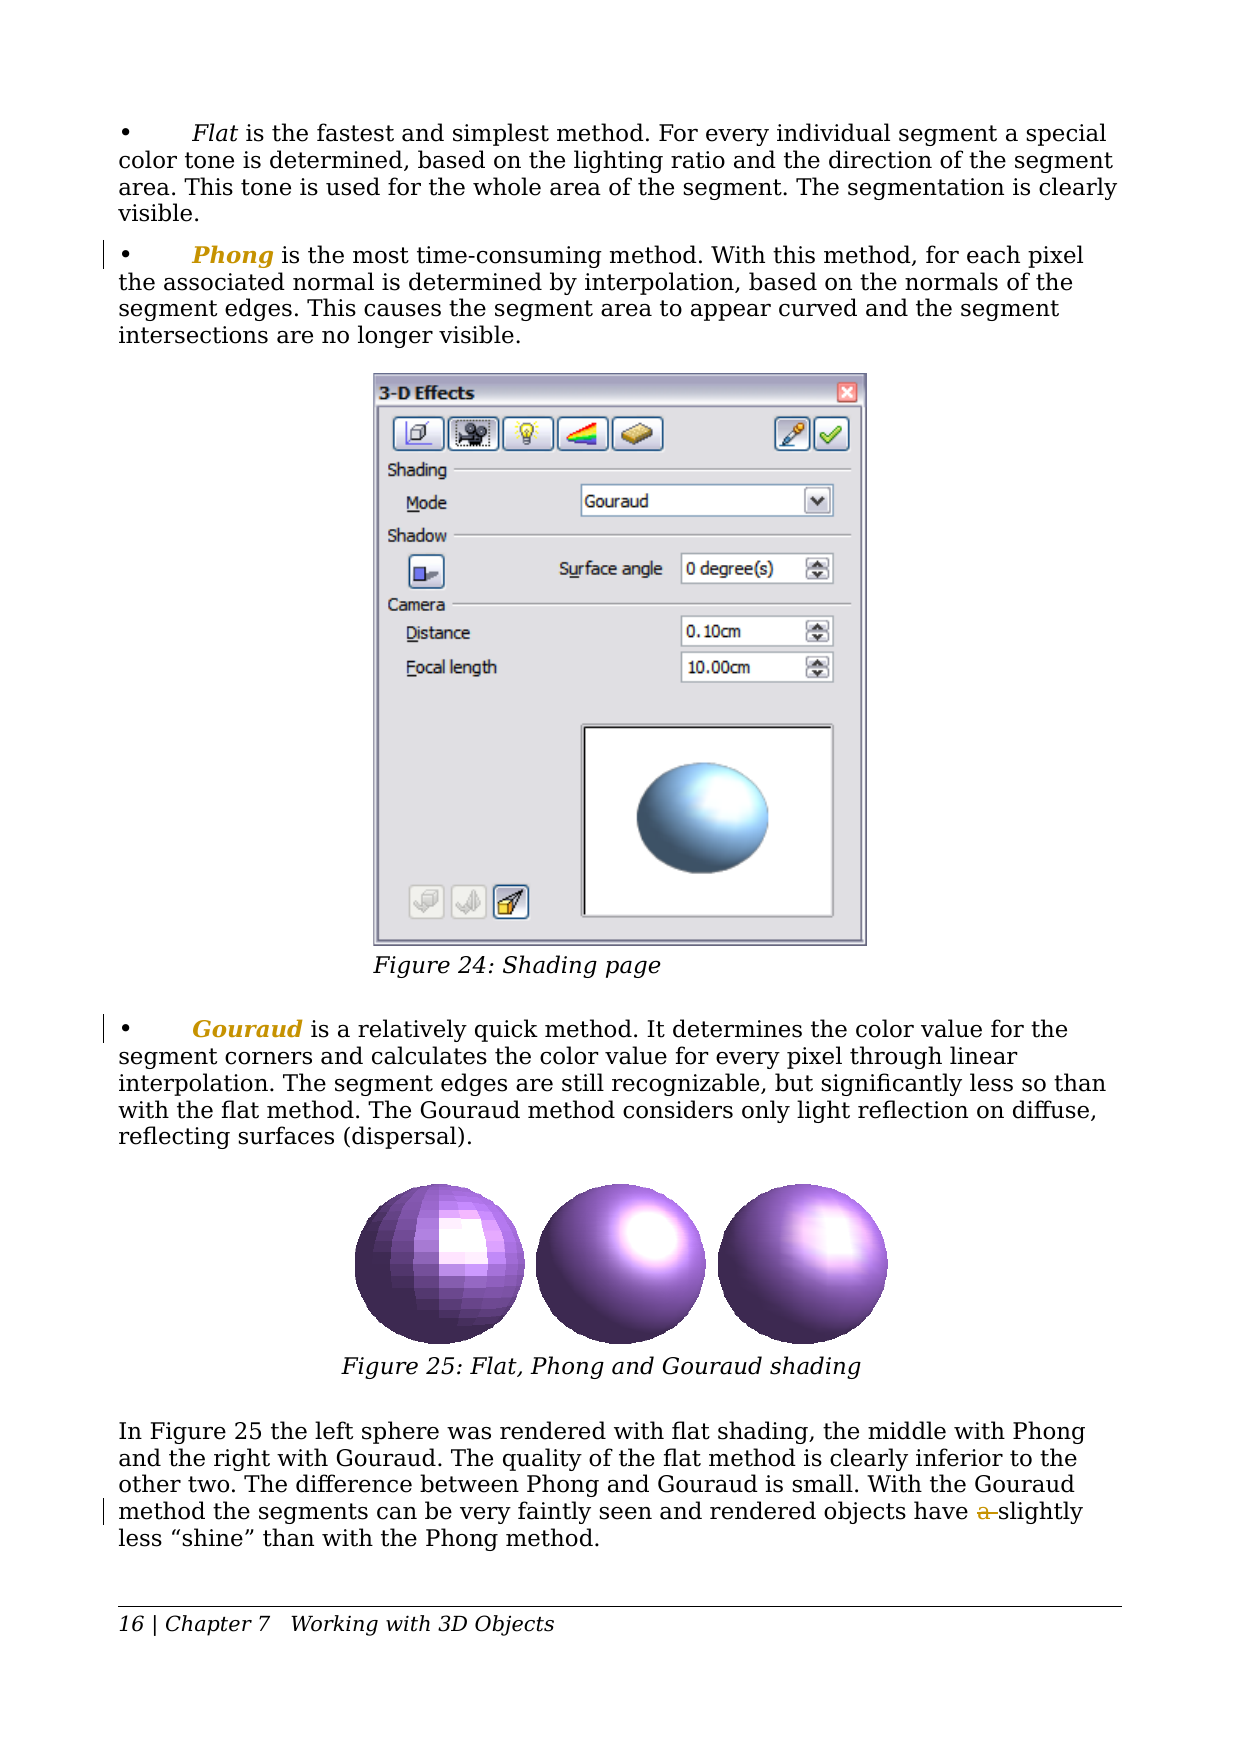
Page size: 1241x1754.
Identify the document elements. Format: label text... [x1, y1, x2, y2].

text Figure 25: Flat, Phong and Gouraud shading [342, 1353, 898, 1380]
picture [344, 1175, 896, 1347]
list Gouraud is a relatively quick method. It determines the color value for the segment corners and calculates the color value for every pixel through linear interpolation. The segment edges are still recognizable, but significantly less so than with the flat method. The Gouraud method considers only light reflection on diffuse, reflecting surfaces (dispersal). [118, 1014, 1122, 1150]
list Flat is the fastest and simplest method. For every individual segment a special color tone is determined, based on the lighting ratio and the direction of the segment area. This tone is used for the whole area of the segment. The segmentation is clearly visible. [118, 118, 1122, 227]
text In Figure 25 the left sphere was rendered with flat shading, the middle with Phong and the right with Gouraud. The quality of the flat method is clearly inferior to the other two. The difference between Phong and Gouraud is small. With the Gouraud method the segments can be very faintly seen and rendered objects have slightly less “shine” than with the Phong method. [118, 1418, 1122, 1551]
list Phong is the most time-consuming method. With this method, for each pixel the associated normal is determined by interpolation, based on the normals of the segment edges. This causes the segment area to appear curved and the segment intersections are no longer visible. [118, 240, 1122, 349]
picture [373, 373, 867, 946]
text Figure 24: Shading page [373, 952, 867, 979]
